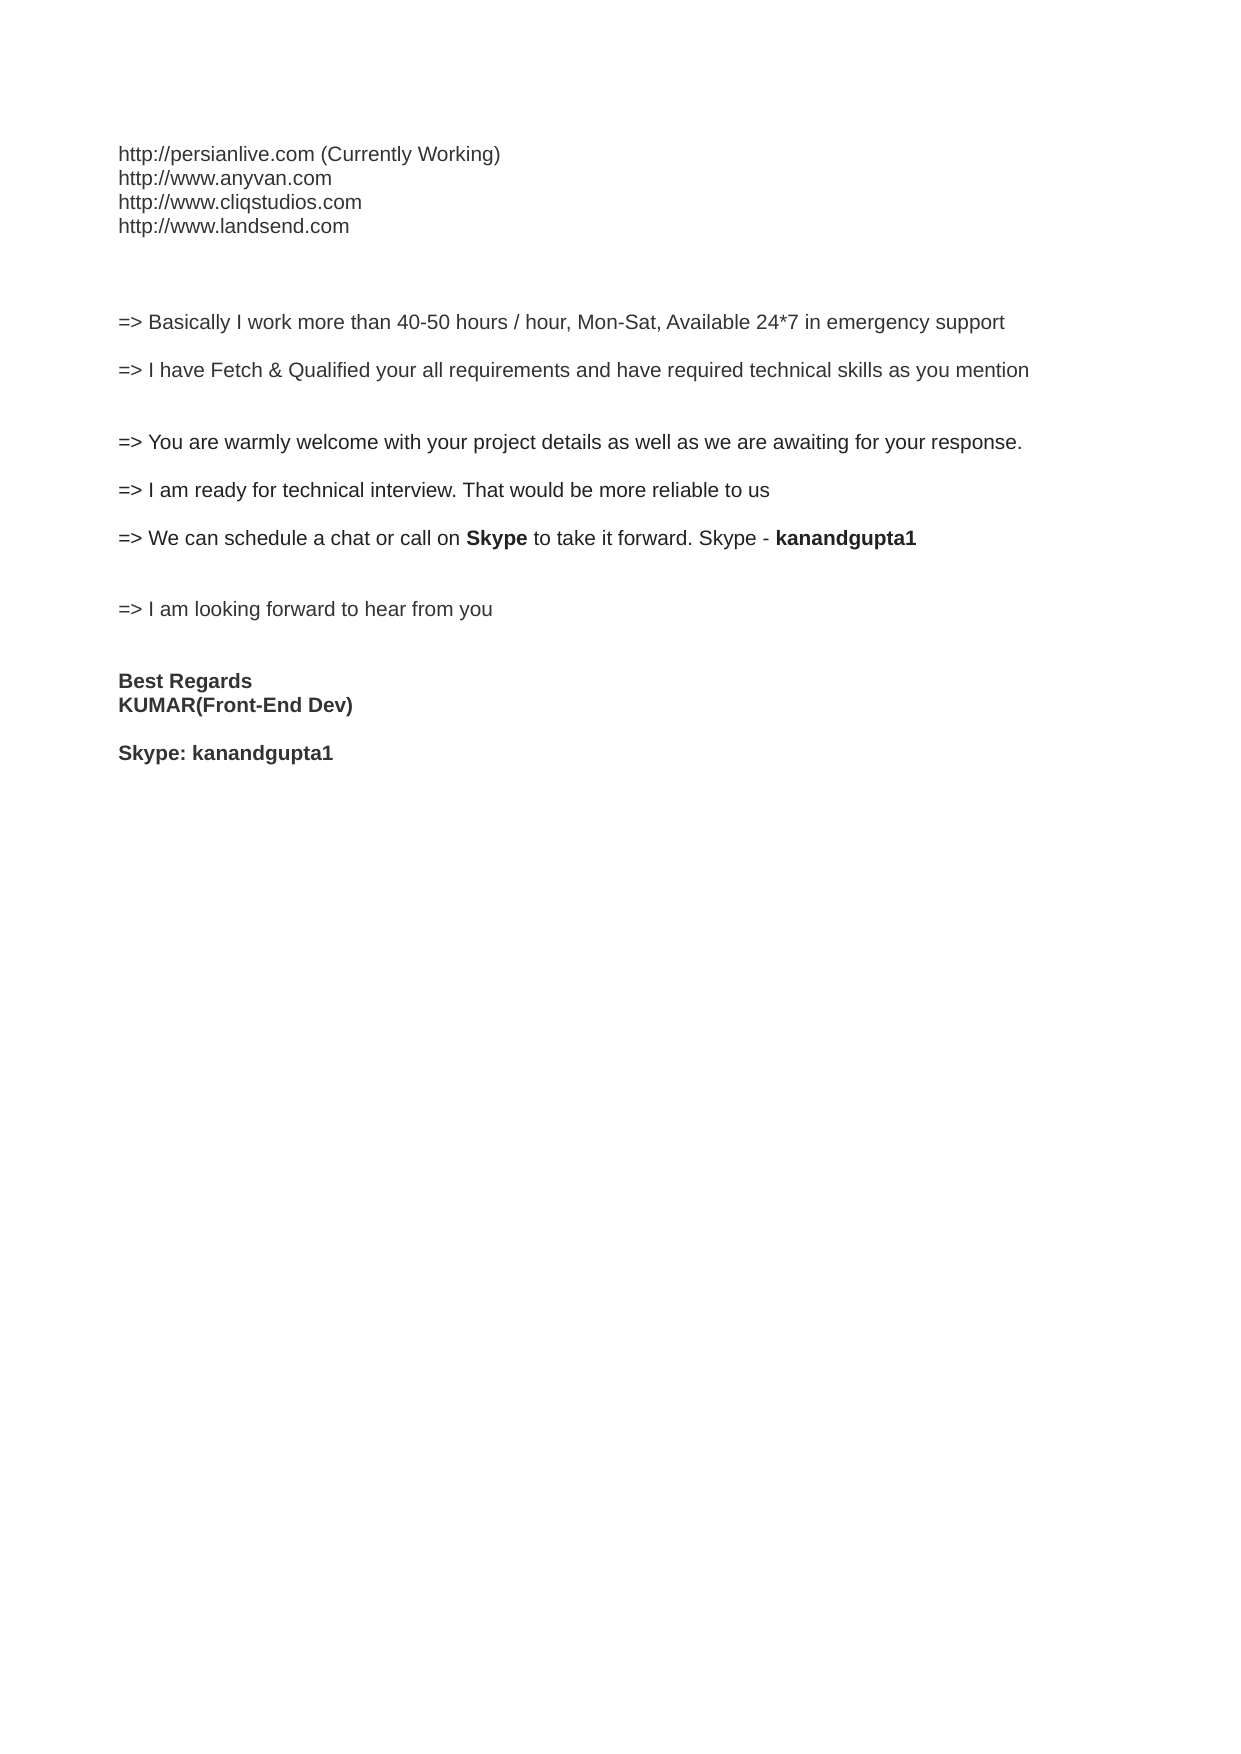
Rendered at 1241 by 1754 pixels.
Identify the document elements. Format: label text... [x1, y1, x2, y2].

text Skype: kanandgupta1 [118, 741, 1122, 765]
text http://persianlive.com (Currently Working) [118, 142, 1122, 166]
text Best Regards [118, 669, 1122, 693]
text => You are warmly welcome with your project details as well as we are awaiting for your response. [118, 429, 1122, 453]
text => I am looking forward to hear from you [118, 597, 1122, 621]
text http://www.cliqstudios.com [118, 190, 1122, 214]
text => I am ready for technical interview. That would be more reliable to us [118, 477, 1122, 501]
text http://www.anyvan.com [118, 166, 1122, 190]
text => Basically I work more than 40-50 hours / hour, Mon-Sat, Available 24*7 in emergency support [118, 310, 1122, 334]
text => We can schedule a chat or call on Skype to take it forward. Skype - kanandgupta1 [118, 525, 1122, 549]
text => I have Fetch & Qualified your all requirements and have required technical skills as you mention [118, 358, 1122, 382]
text KUMAR(Front-End Dev) [118, 693, 1122, 717]
text http://www.landsend.com [118, 214, 1122, 238]
